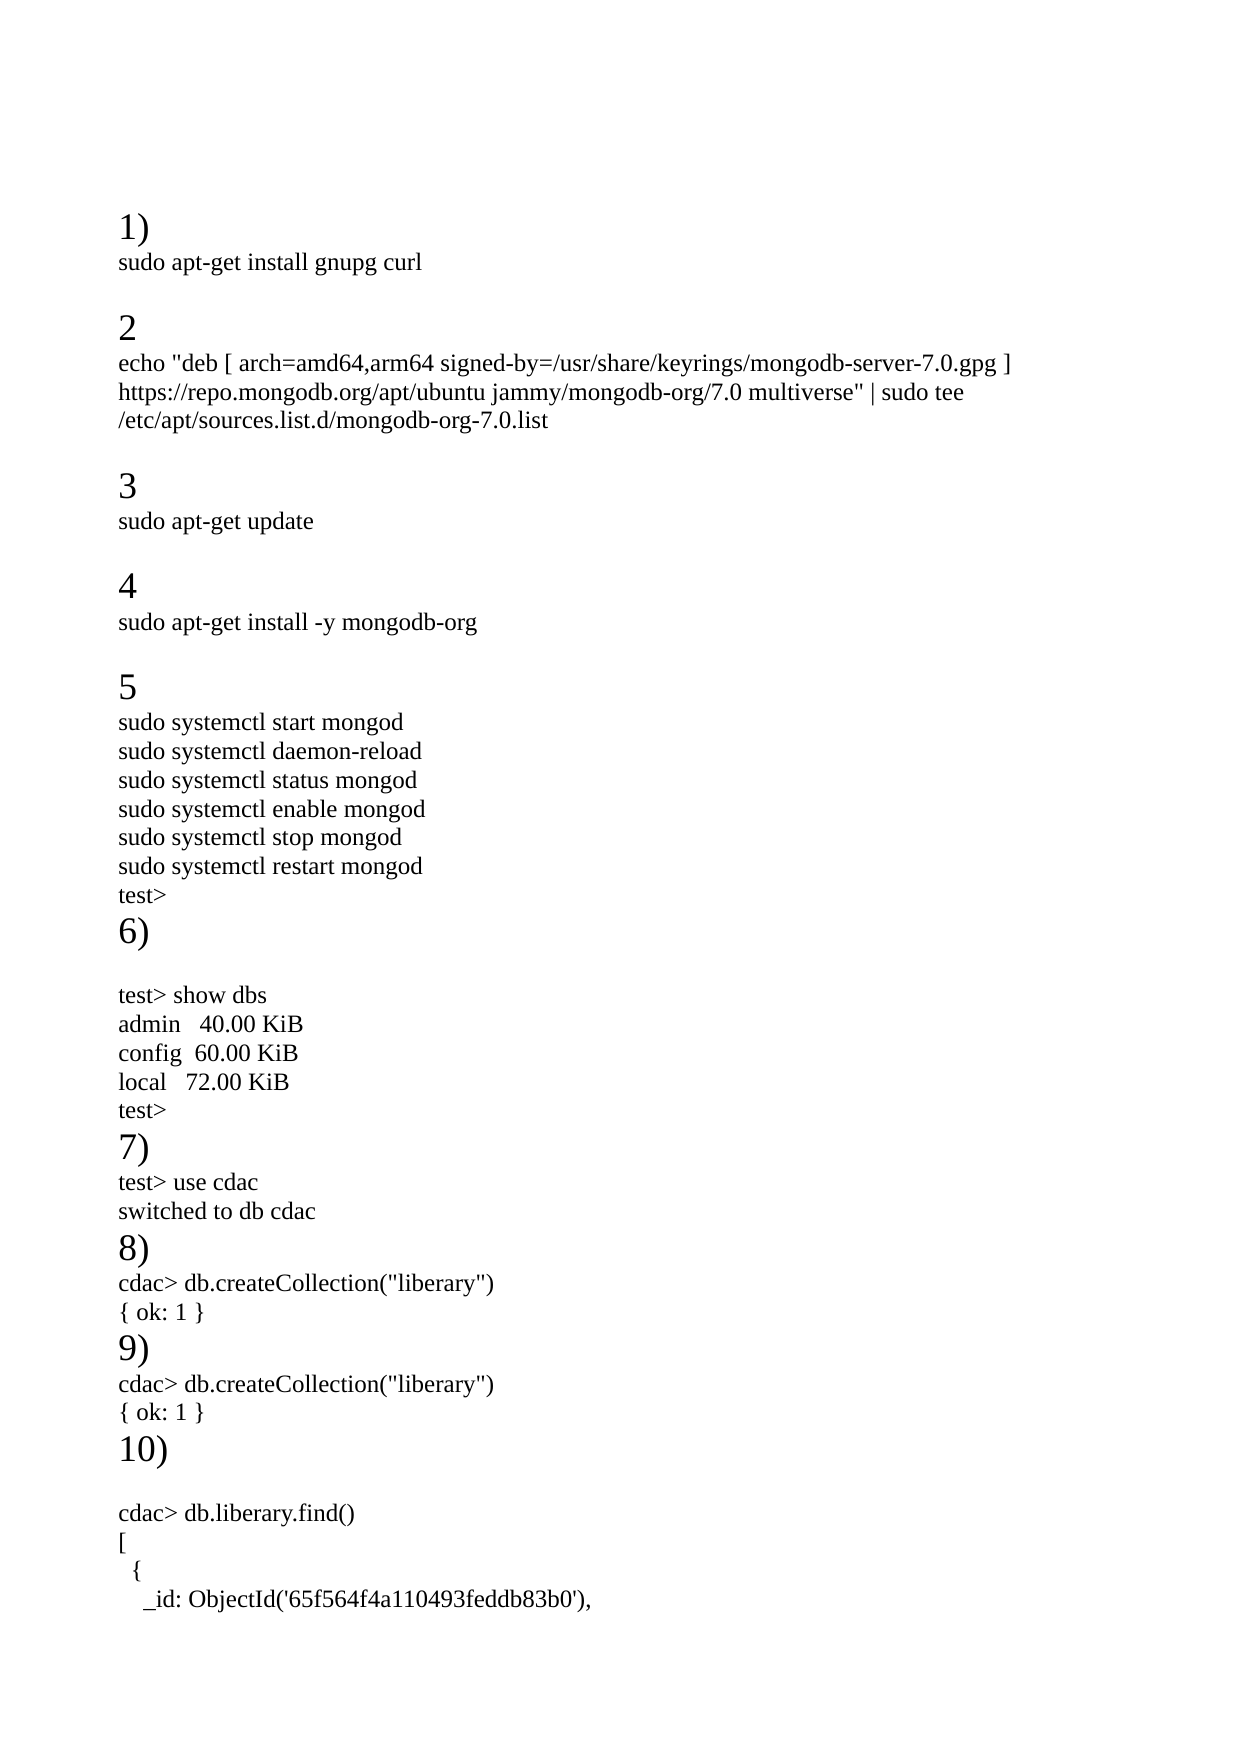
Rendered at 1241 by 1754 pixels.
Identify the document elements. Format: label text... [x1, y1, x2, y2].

text cdac> db.createCollection("liberary") [118, 1369, 1122, 1397]
text { ok: 1 } [118, 1397, 1122, 1426]
text cdac> db.liberary.find() [118, 1498, 1122, 1527]
text admin 40.00 KiB [118, 1009, 1122, 1038]
text 3 [118, 463, 1122, 506]
text sudo apt-get install -y mongodb-org [118, 607, 1122, 636]
text config 60.00 KiB [118, 1038, 1122, 1067]
text cdac> db.createCollection("liberary") [118, 1268, 1122, 1297]
text 5 [118, 664, 1122, 707]
text sudo systemctl daemon-reload [118, 736, 1122, 765]
text test> [118, 1096, 1122, 1124]
text sudo systemctl start mongod [118, 707, 1122, 736]
text 9) [118, 1326, 1122, 1369]
text 10) [118, 1426, 1122, 1469]
text sudo systemctl restart mongod [118, 851, 1122, 880]
text test> use cdac [118, 1167, 1122, 1196]
text sudo apt-get update [118, 506, 1122, 535]
text 7) [118, 1124, 1122, 1167]
text { [118, 1556, 1122, 1584]
text sudo systemctl stop mongod [118, 822, 1122, 851]
text sudo apt-get install gnupg curl [118, 247, 1122, 276]
text { ok: 1 } [118, 1297, 1122, 1326]
text echo "deb [ arch=amd64,arm64 signed-by=/usr/share/keyrings/mongodb-server-7.0.gpg ] https://repo.mongodb.org/apt/ubuntu jammy/mongodb-org/7.0 multiverse" | sudo tee /etc/apt/sources.list.d/mongodb-org-7.0.list [118, 348, 1122, 434]
text 4 [118, 564, 1122, 607]
text 2 [118, 305, 1122, 348]
text 1) [118, 204, 1122, 247]
text 8) [118, 1225, 1122, 1268]
text test> [118, 880, 1122, 909]
text 6) [118, 909, 1122, 952]
text local 72.00 KiB [118, 1067, 1122, 1096]
text sudo systemctl enable mongod [118, 794, 1122, 822]
text _id: ObjectId('65f564f4a110493feddb83b0'), [118, 1584, 1122, 1613]
text sudo systemctl status mongod [118, 765, 1122, 794]
text [ [118, 1527, 1122, 1556]
text switched to db cdac [118, 1196, 1122, 1225]
text test> show dbs [118, 981, 1122, 1009]
